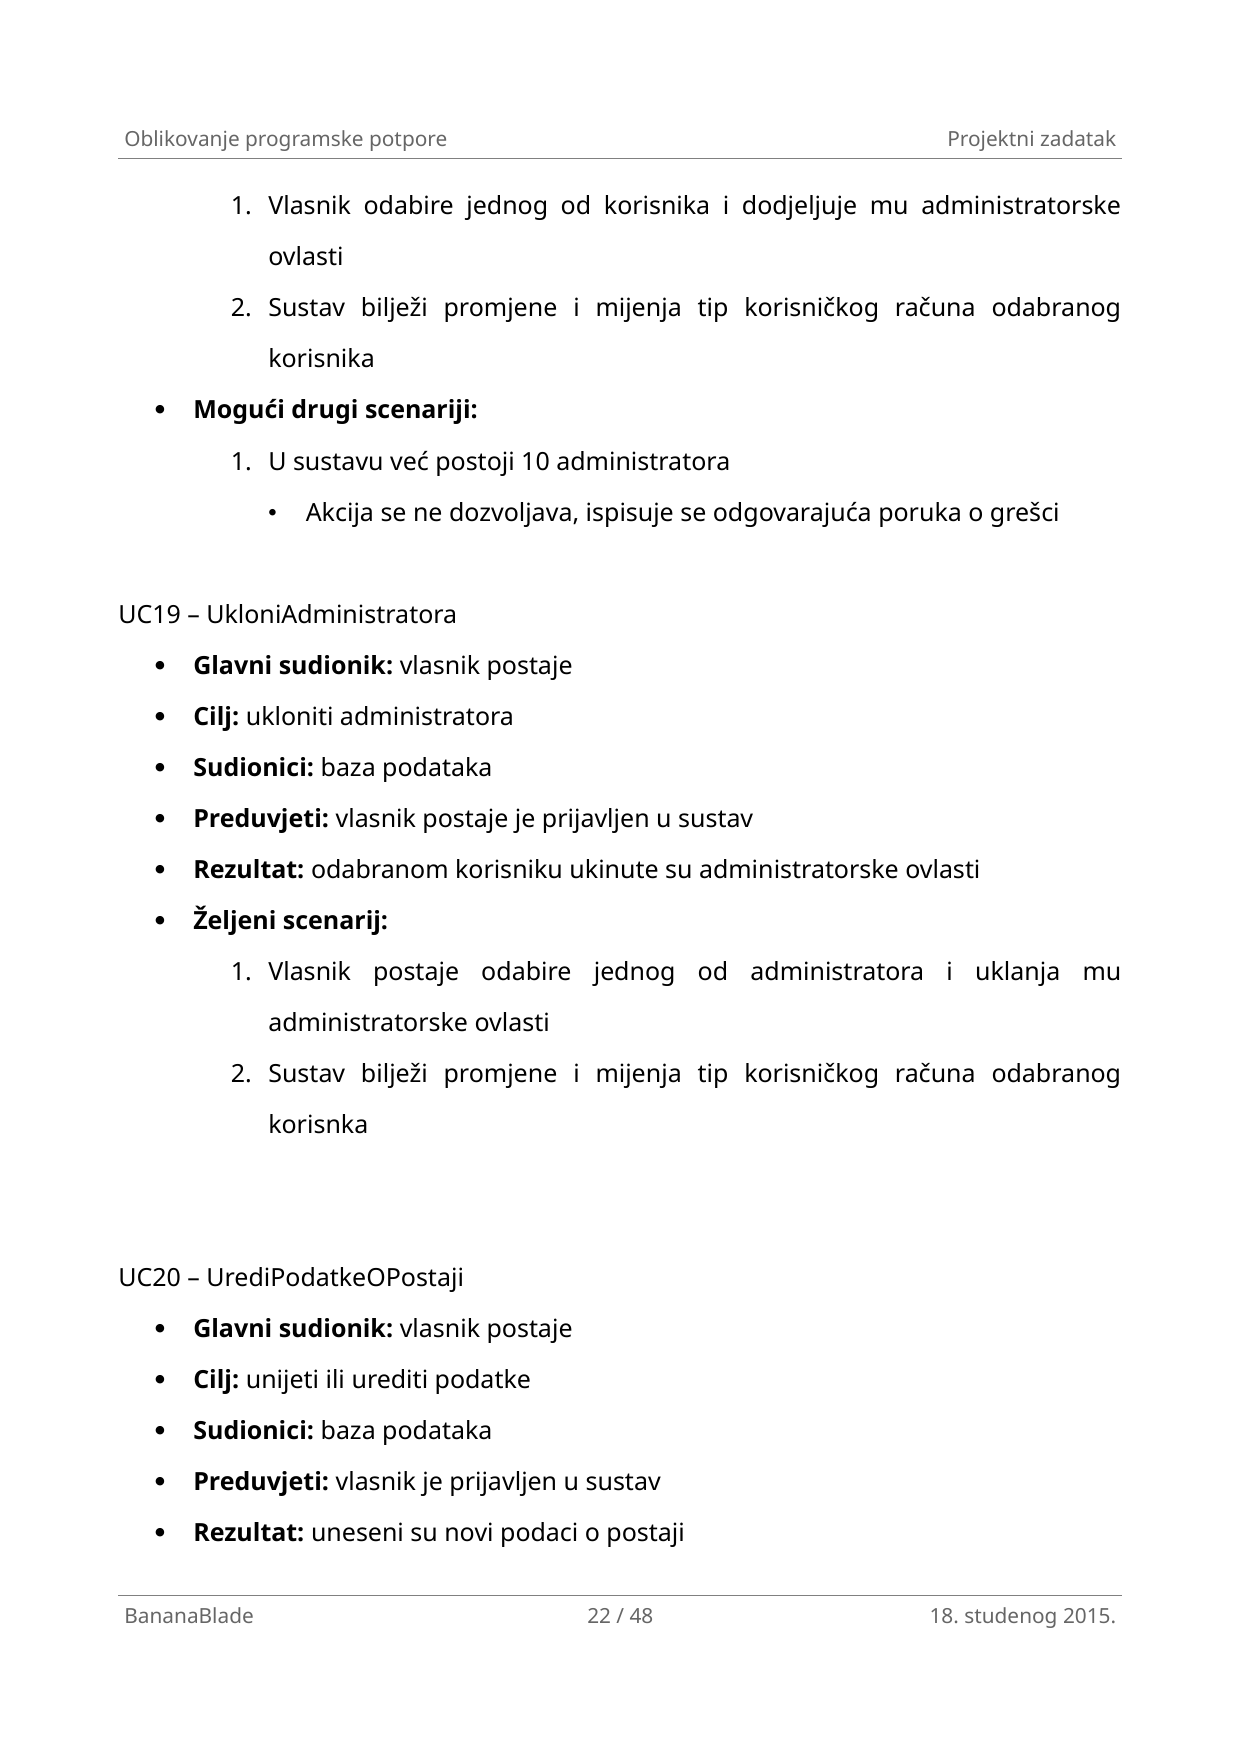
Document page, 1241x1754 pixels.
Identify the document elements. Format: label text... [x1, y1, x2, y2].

list Rezultat: uneseni su novi podaci o postaji [156, 1515, 1122, 1549]
list Sudionici: baza podataka [156, 749, 1122, 783]
list Vlasnik postaje odabire jednog od administratora i uklanja mu administratorske ovlasti [231, 954, 1122, 1039]
text UC20 – UrediPodatkeOPostaji [118, 1260, 1122, 1294]
list Glavni sudionik: vlasnik postaje [156, 1311, 1122, 1345]
list Vlasnik odabire jednog od korisnika i dodjeljuje mu administratorske ovlasti [231, 188, 1122, 273]
list Cilj: ukloniti administratora [156, 698, 1122, 732]
list Sustav bilježi promjene i mijenja tip korisničkog računa odabranog korisnika [231, 290, 1122, 375]
list Akcija se ne dozvoljava, ispisuje se odgovarajuća poruka o grešci [268, 494, 1122, 528]
list U sustavu već postoji 10 administratora [231, 443, 1122, 477]
text UC19 – UkloniAdministratora [118, 596, 1122, 630]
list Glavni sudionik: vlasnik postaje [156, 647, 1122, 681]
list Željeni scenarij: [156, 903, 1122, 937]
list Rezultat: odabranom korisniku ukinute su administratorske ovlasti [156, 852, 1122, 886]
list Sustav bilježi promjene i mijenja tip korisničkog računa odabranog korisnka [231, 1056, 1122, 1141]
list Preduvjeti: vlasnik postaje je prijavljen u sustav [156, 801, 1122, 834]
list Mogući drugi scenariji: [156, 392, 1122, 426]
list Sudionici: baza podataka [156, 1413, 1122, 1447]
list Cilj: unijeti ili urediti podatke [156, 1362, 1122, 1396]
list Preduvjeti: vlasnik je prijavljen u sustav [156, 1464, 1122, 1498]
